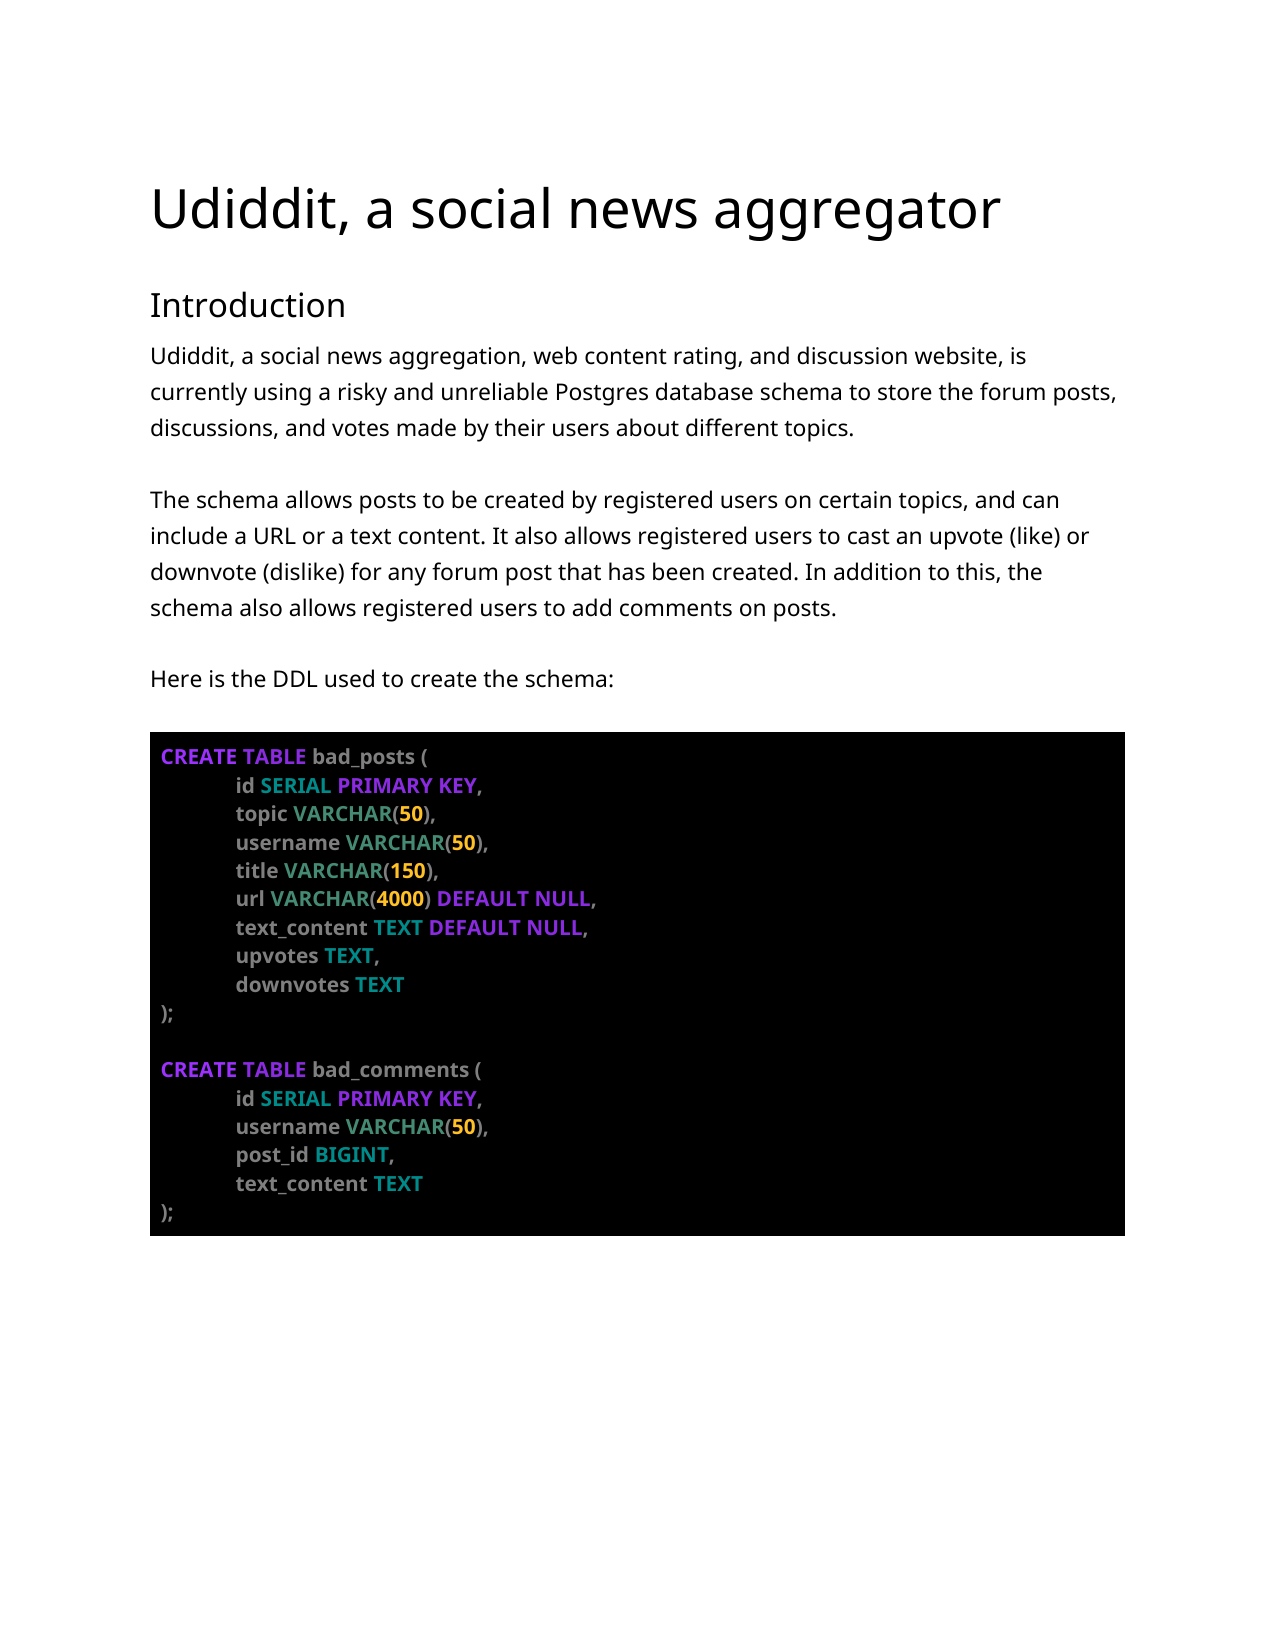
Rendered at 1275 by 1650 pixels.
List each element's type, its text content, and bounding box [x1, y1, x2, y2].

text The schema allows posts to be created by registered users on certain topics, and can include a URL or a text content. It also allows registered users to cast an upvote (like) or downvote (dislike) for any forum post that has been created. In addition to this, the schema also allows registered users to add comments on posts. [150, 484, 1125, 623]
table_header CREATE TABLE bad_posts ( id SERIAL PRIMARY KEY, topic VARCHAR(50), username VARCHAR(50), title VARCHAR(150), url VARCHAR(4000) DEFAULT NULL, text_content TEXT DEFAULT NULL, upvotes TEXT, downvotes TEXT ); CREATE TABLE bad_comments ( id SERIAL PRIMARY KEY, username VARCHAR(50), post_id BIGINT, text_content TEXT ); [150, 732, 1125, 1236]
subtitle Introduction [150, 282, 1125, 327]
text Udiddit, a social news aggregation, web content rating, and discussion website, is currently using a risky and unreliable Postgres database schema to store the forum posts, discussions, and votes made by their users about different topics. [150, 340, 1125, 443]
title Udiddit, a social news aggregator [150, 171, 1125, 244]
text Here is the DDL used to create the schema: [150, 663, 1125, 695]
